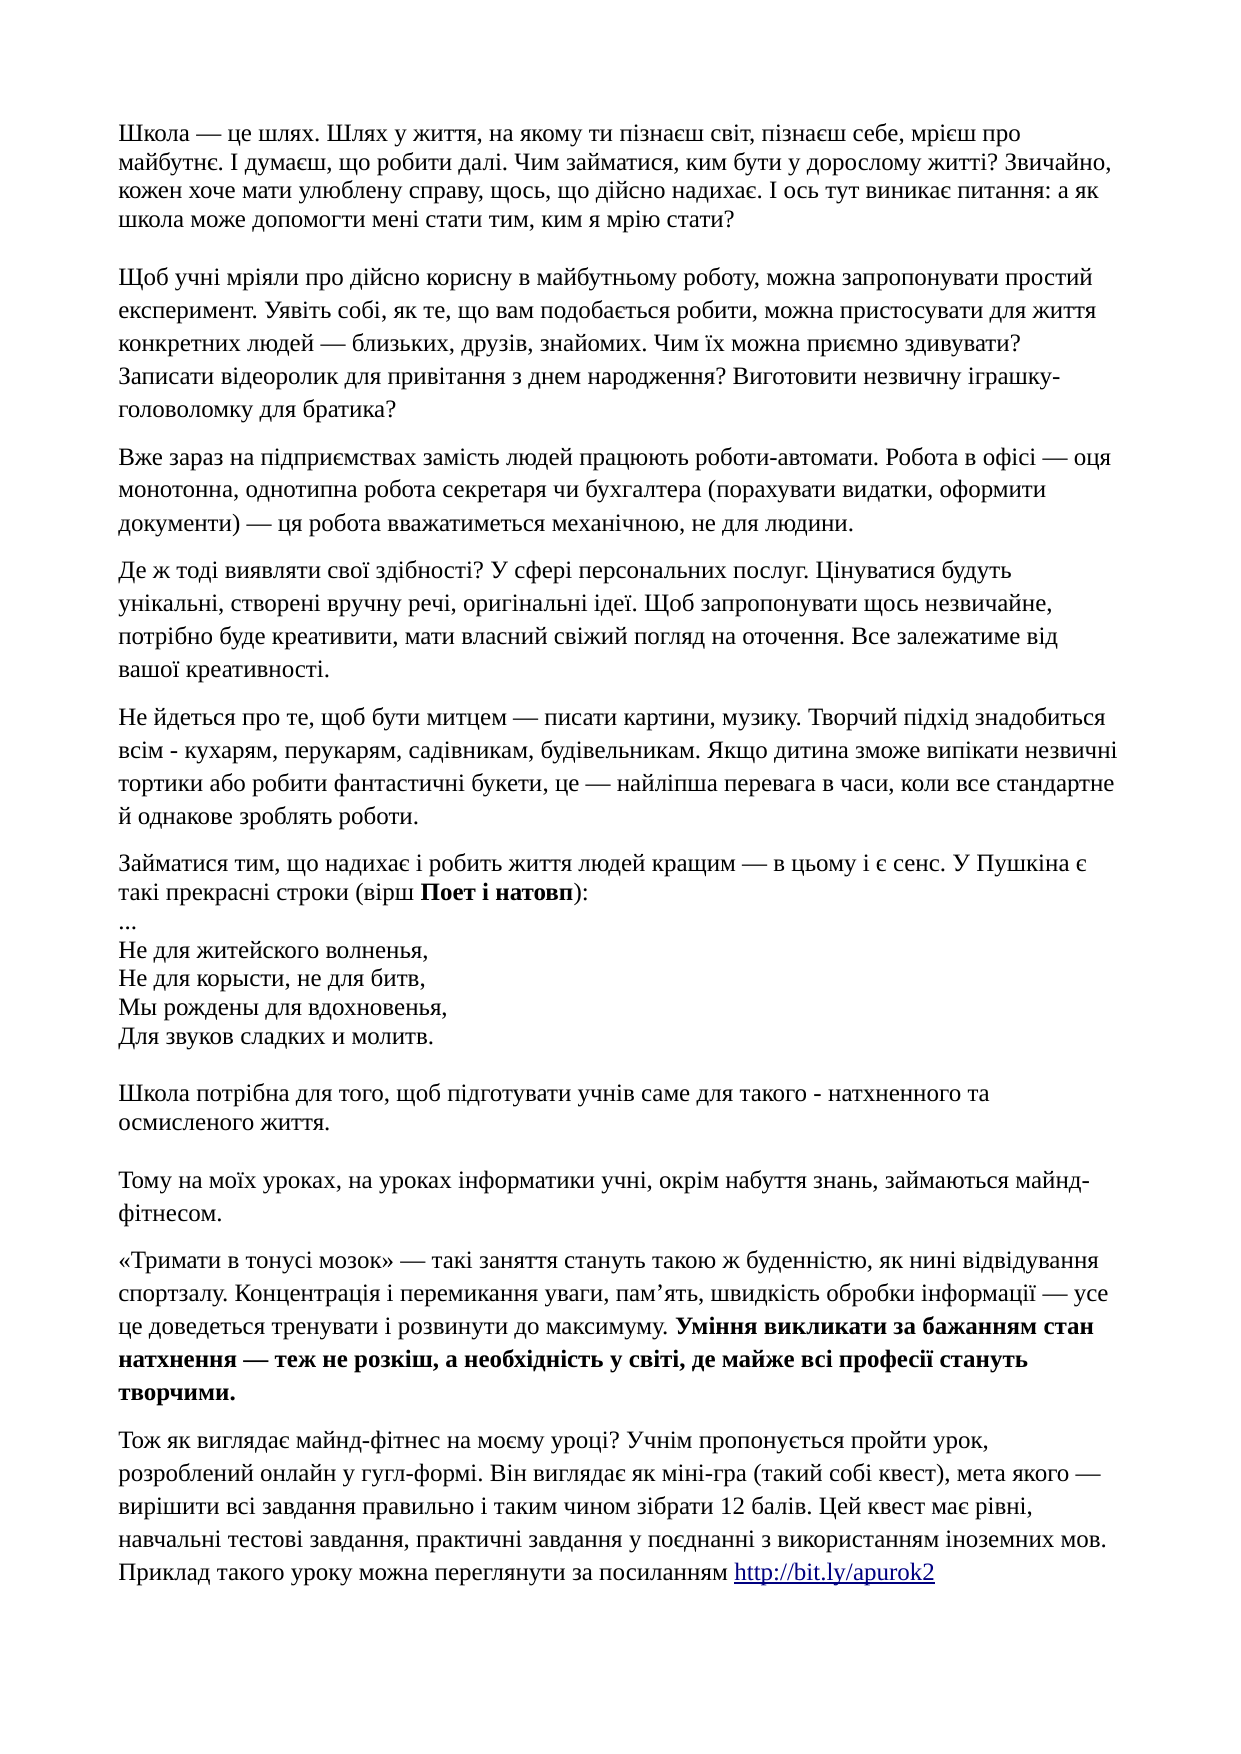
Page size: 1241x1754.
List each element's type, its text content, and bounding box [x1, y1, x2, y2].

text Школа — це шлях. Шлях у життя, на якому ти пізнаєш світ, пізнаєш себе, мрієш про майбутнє. І думаєш, що робити далі. Чим займатися, ким бути у дорослому житті? Звичайно, кожен хоче мати улюблену справу, щось, що дійсно надихає. І ось тут виникає питання: а як школа може допомогти мені стати тим, ким я мрію стати? [118, 118, 1122, 233]
text Тому на моїх уроках, на уроках інформатики учні, окрім набуття знань, займаються майнд-фітнесом. [118, 1165, 1122, 1227]
text Вже зараз на підприємствах замість людей працюють роботи-автомати. Робота в офісі — оця монотонна, однотипна робота секретаря чи бухгалтера (порахувати видатки, оформити документи) — ця робота вважатиметься механічною, не для людини. [118, 442, 1122, 536]
text Не йдеться про те, щоб бути митцем — писати картини, музику. Творчий підхід знадобиться всім - кухарям, перукарям, садівникам, будівельникам. Якщо дитина зможе випікати незвичні тортики або робити фантастичні букети, це — найліпша перевага в часи, коли все стандартне й однакове зроблять роботи. [118, 702, 1122, 830]
text Не для житейского волненья, [118, 935, 1122, 963]
text Де ж тоді виявляти свої здібності? У сфері персональних послуг. Цінуватися будуть унікальні, створені вручну речі, оригінальні ідеї. Щоб запропонувати щось незвичайне, потрібно буде креативити, мати власний свіжий погляд на оточення. Все залежатиме від вашої креативності. [118, 555, 1122, 683]
text «Тримати в тонусі мозок» — такі заняття стануть такою ж буденністю, як нині відвідування спортзалу. Концентрація і перемикання уваги, пам’ять, швидкість обробки інформації — усе це доведеться тренувати і розвинути до максимуму. Уміння викликати за бажанням стан натхнення — теж не розкіш, а необхідність у світі, де майже всі професії стануть творчими. [118, 1245, 1122, 1406]
text Займатися тим, що надихає і робить життя людей кращим — в цьому і є сенс. У Пушкіна є такі прекрасні строки (вірш Поет і натовп): [118, 848, 1122, 906]
text Не для корысти, не для битв, [118, 963, 1122, 992]
text Школа потрібна для того, щоб підготувати учнів саме для такого - натхненного та осмисленого життя. [118, 1078, 1122, 1136]
text Мы рождены для вдохновенья, [118, 992, 1122, 1021]
text Щоб учні мріяли про дійсно корисну в майбутньому роботу, можна запропонувати простий експеримент. Уявіть собі, як те, що вам подобається робити, можна пристосувати для життя конкретних людей — близьких, друзів, знайомих. Чим їх можна приємно здивувати? Записати відеоролик для привітання з днем народження? Виготовити незвичну іграшку-головоломку для братика? [118, 262, 1122, 423]
text Для звуков сладких и молитв. [118, 1021, 1122, 1050]
text Тож як виглядає майнд-фітнес на моєму уроці? Учнім пропонується пройти урок, розроблений онлайн у гугл-формі. Він виглядає як міні-гра (такий собі квест), мета якого — вирішити всі завдання правильно і таким чином зібрати 12 балів. Цей квест має рівні, навчальні тестові завдання, практичні завдання у поєднанні з використанням іноземних мов. Приклад такого уроку можна переглянути за посиланням http://bit.ly/apurok2 [118, 1425, 1122, 1586]
text ... [118, 906, 1122, 935]
